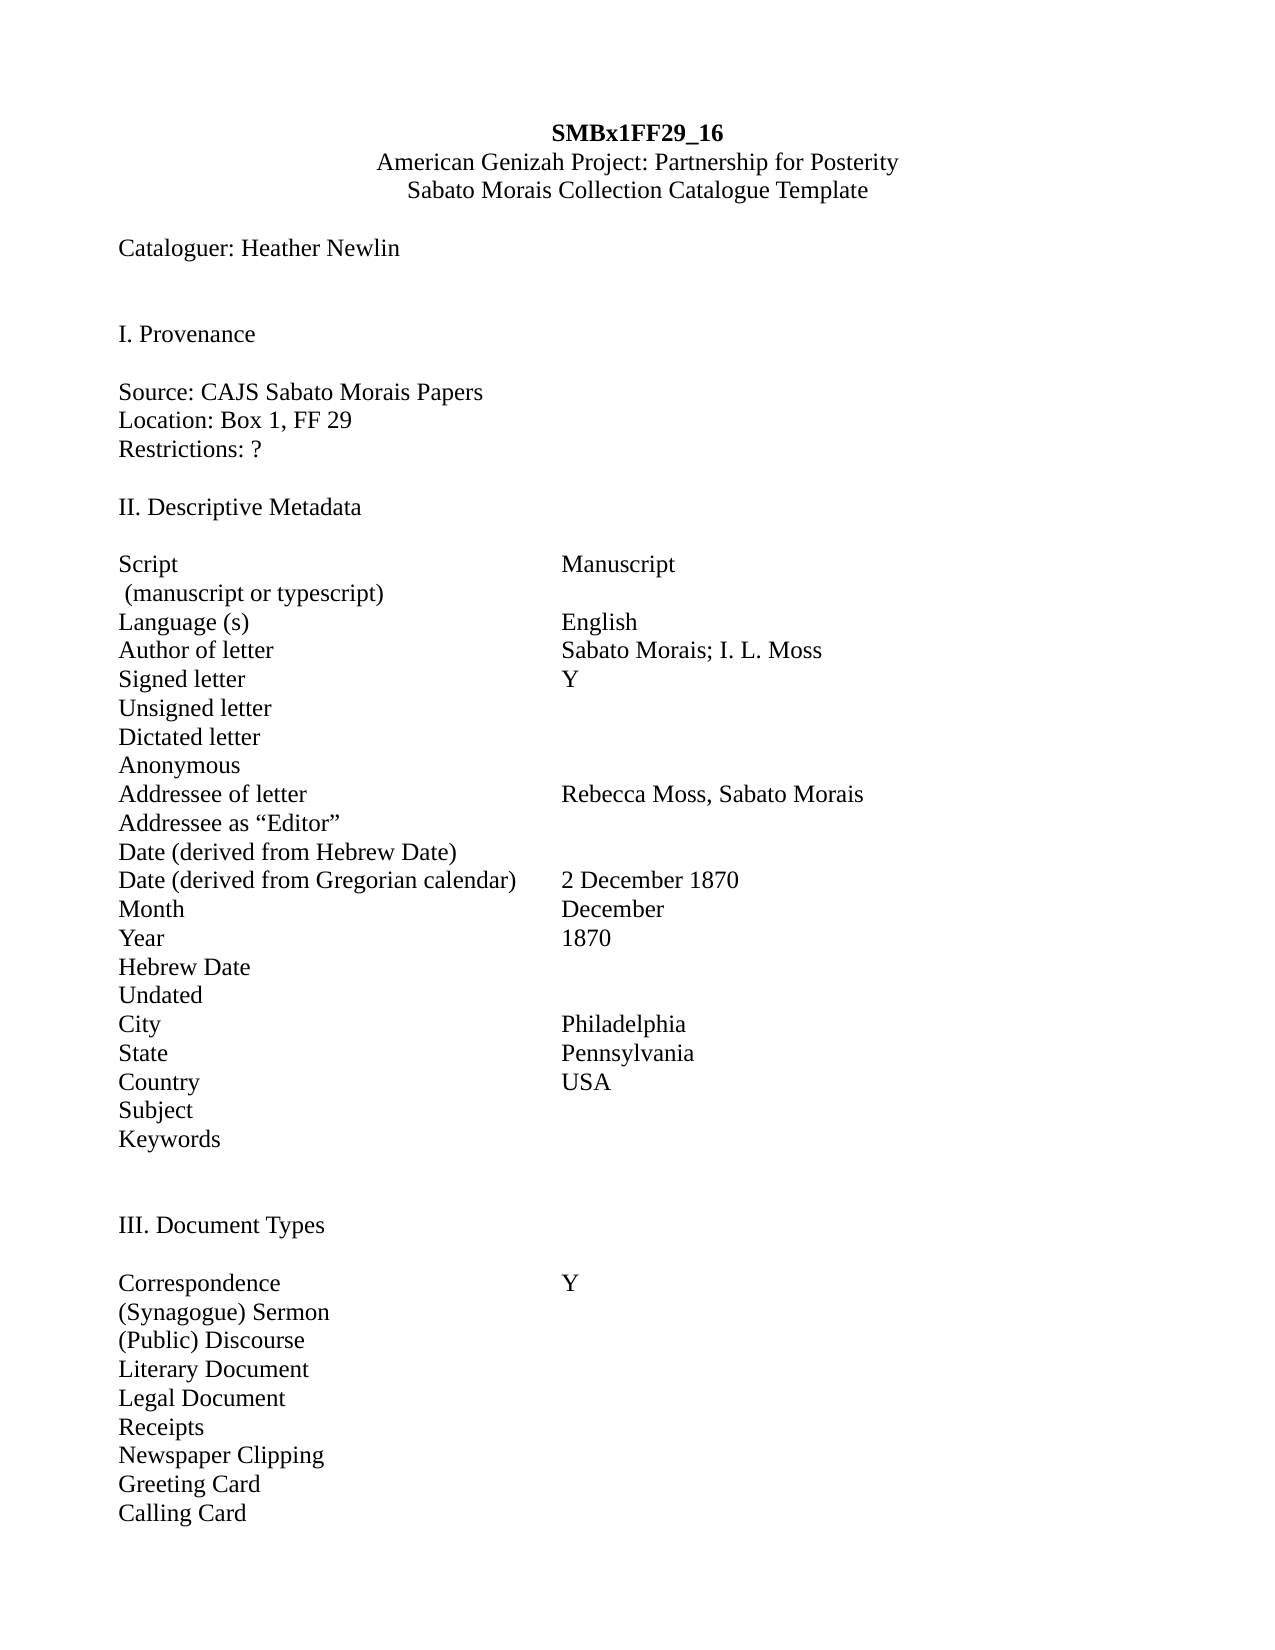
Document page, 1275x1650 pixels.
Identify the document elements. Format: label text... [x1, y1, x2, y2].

text Hebrew Date [118, 952, 1157, 981]
text Addressee as “Editor” [118, 808, 1157, 837]
text Greeting Card [118, 1469, 1157, 1498]
text Sabato Morais Collection Catalogue Template [118, 176, 1157, 204]
text (Public) Discourse [118, 1326, 1157, 1354]
text Restrictions: ? [118, 434, 1157, 463]
text Receipts [118, 1412, 1157, 1441]
text American Genizah Project: Partnership for Posterity [118, 147, 1157, 176]
text City Philadelphia [118, 1009, 1157, 1038]
text I. Provenance [118, 319, 1157, 348]
text Cataloguer: Heather Newlin [118, 233, 1157, 262]
text Language (s) English [118, 607, 1157, 636]
text Keywords [118, 1124, 1157, 1153]
text III. Document Types [118, 1211, 1157, 1239]
text Literary Document [118, 1354, 1157, 1383]
text Date (derived from Gregorian calendar) 2 December 1870 [118, 866, 1157, 894]
text Correspondence Y [118, 1268, 1157, 1297]
text Dictated letter [118, 722, 1157, 751]
text II. Descriptive Metadata [118, 492, 1157, 521]
text Year 1870 [118, 923, 1157, 952]
text Newspaper Clipping [118, 1441, 1157, 1469]
text SMBx1FF29_16 [118, 118, 1157, 147]
text Script Manuscript [118, 549, 1157, 578]
text Unsigned letter [118, 693, 1157, 722]
text State Pennsylvania [118, 1038, 1157, 1067]
text Legal Document [118, 1383, 1157, 1412]
text (Synagogue) Sermon [118, 1297, 1157, 1326]
text Country USA [118, 1067, 1157, 1096]
text Signed letter Y [118, 664, 1157, 693]
text Location: Box 1, FF 29 [118, 406, 1157, 434]
text Addressee of letter Rebecca Moss, Sabato Morais [118, 779, 1157, 808]
text Subject [118, 1096, 1157, 1124]
text Author of letter Sabato Morais; I. L. Moss [118, 636, 1157, 664]
text Date (derived from Hebrew Date) [118, 837, 1157, 866]
text Month December [118, 894, 1157, 923]
text Undated [118, 981, 1157, 1009]
text (manuscript or typescript) [118, 578, 1157, 607]
text Calling Card [118, 1498, 1157, 1527]
text Source: CAJS Sabato Morais Papers [118, 377, 1157, 406]
text Anonymous [118, 751, 1157, 779]
